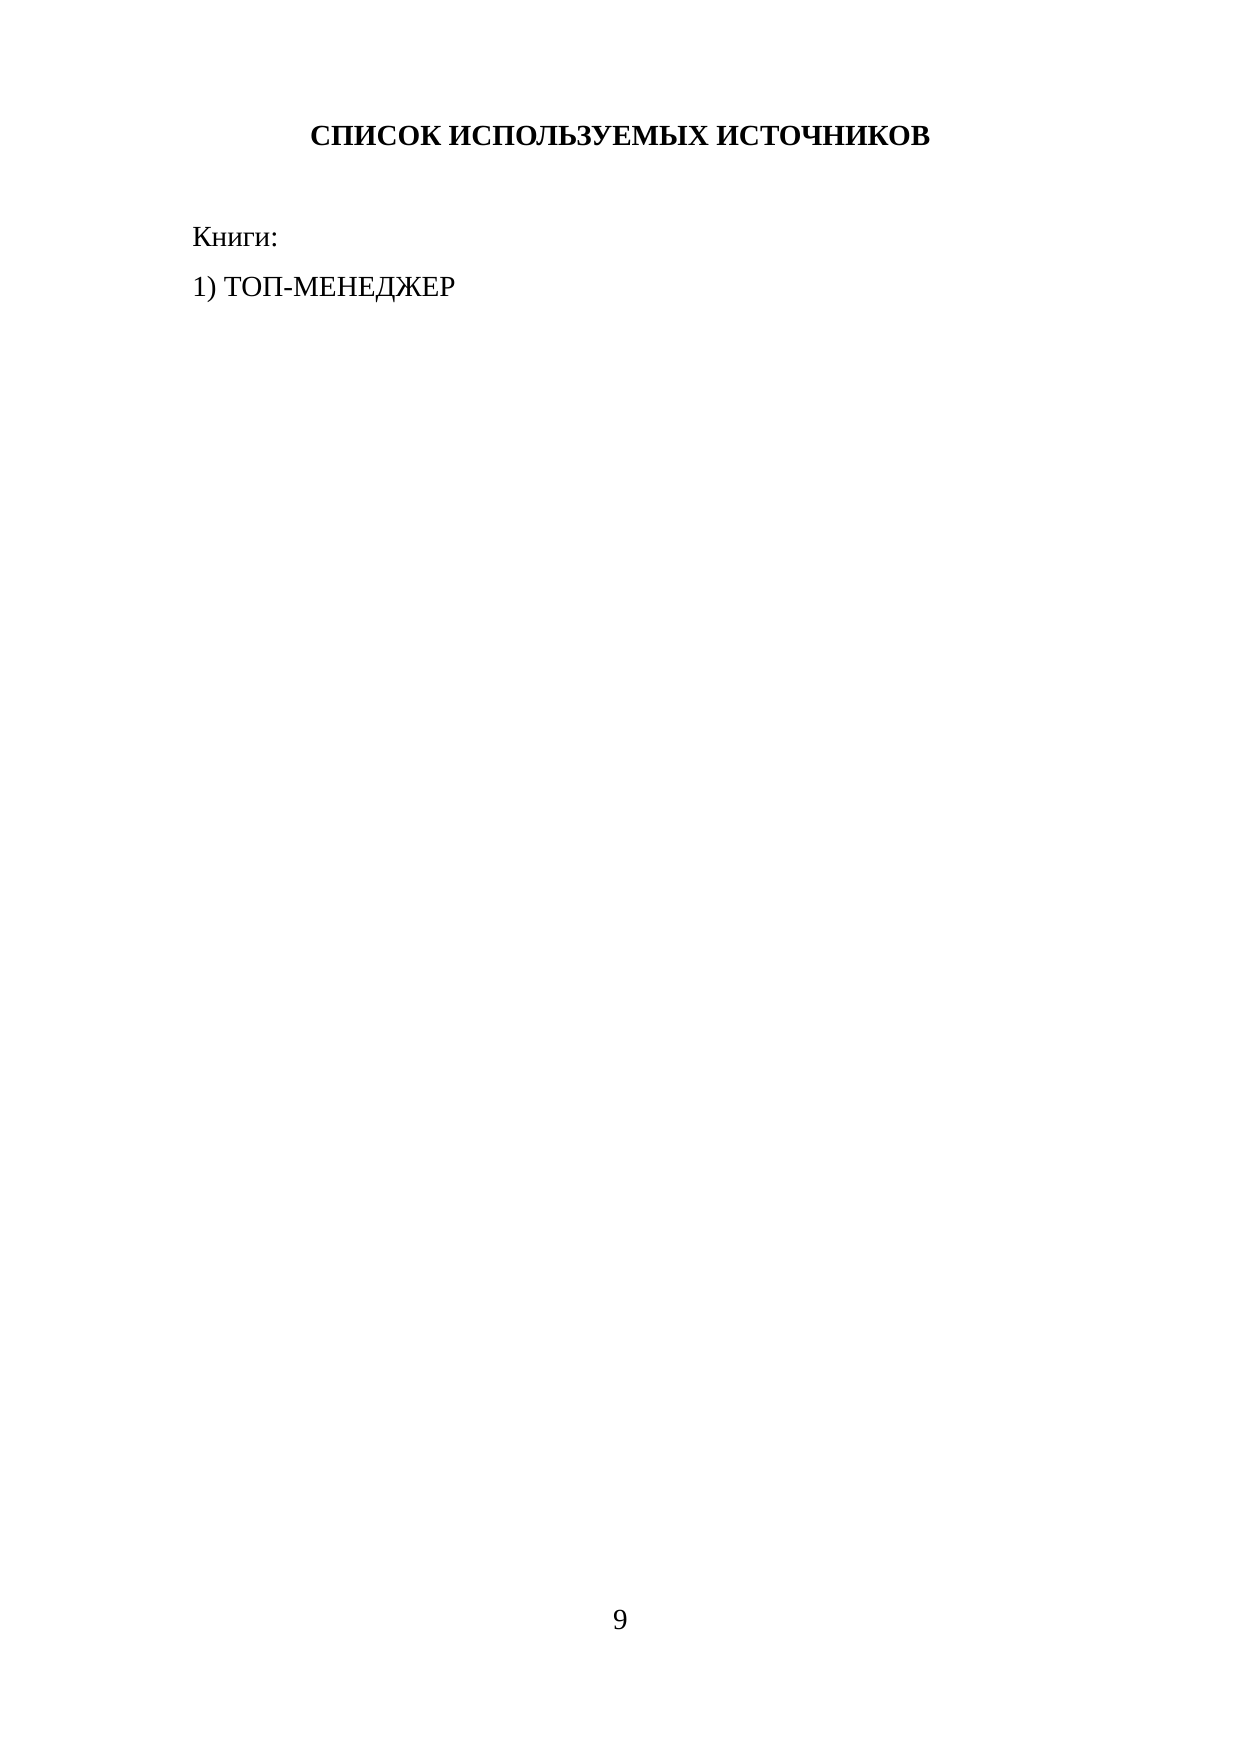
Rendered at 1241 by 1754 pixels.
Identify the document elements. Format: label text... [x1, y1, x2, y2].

text Книги: [118, 219, 1122, 252]
text СПИСОК ИСПОЛЬЗУЕМЫХ ИСТОЧНИКОВ [118, 118, 1122, 152]
text 1) ТОП-МЕНЕДЖЕР [118, 269, 1122, 303]
